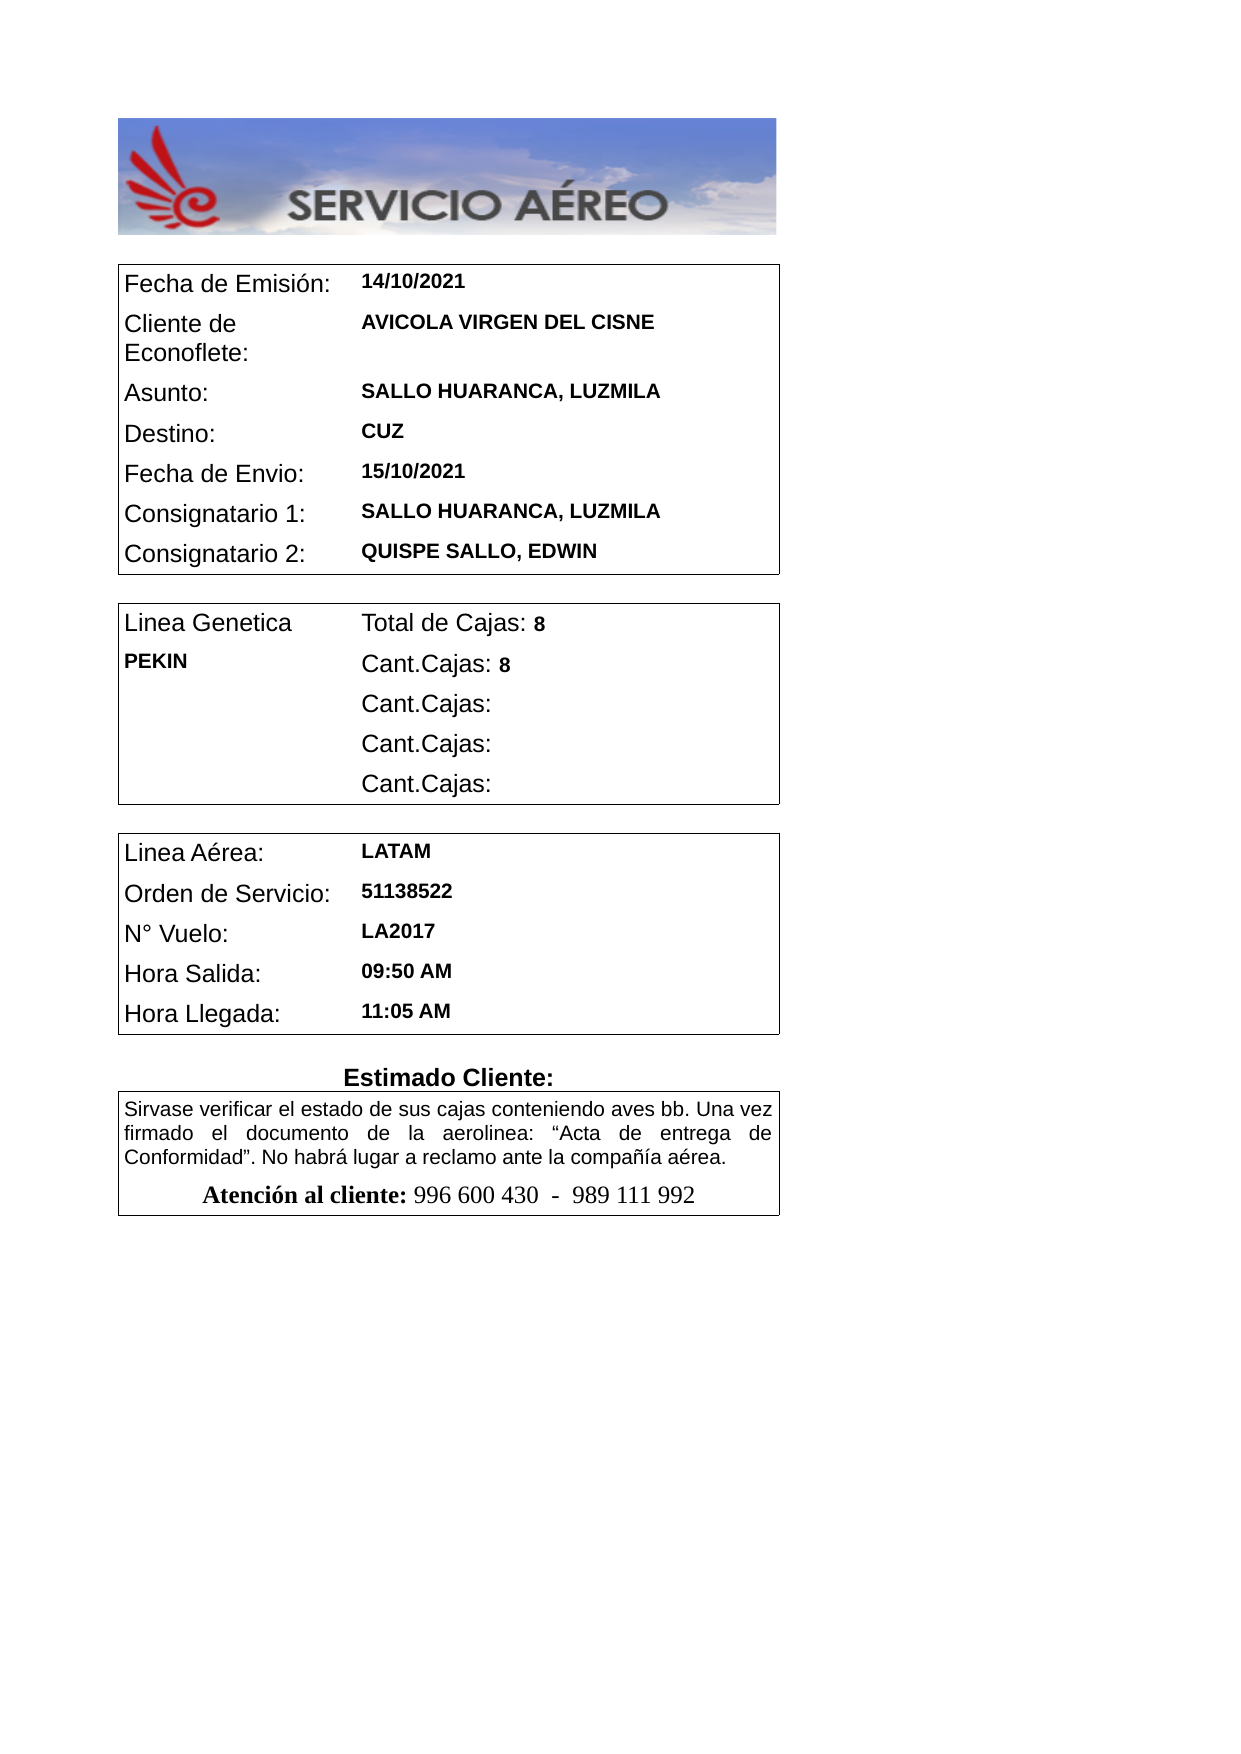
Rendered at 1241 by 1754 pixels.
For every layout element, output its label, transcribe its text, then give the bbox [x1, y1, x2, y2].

table_cell Hora Llegada: [119, 994, 356, 1034]
table_cell Fecha de Envio: [119, 453, 356, 493]
table_cell 51138522 [356, 873, 779, 913]
table_cell [118, 805, 356, 833]
table_cell [119, 683, 356, 723]
table_cell LATAM [356, 834, 779, 873]
table_cell LA2017 [356, 913, 779, 953]
table_cell Cant.Cajas: [356, 683, 779, 723]
table_cell Estimado Cliente: [118, 1035, 779, 1091]
table_cell Total de Cajas: 8 [356, 604, 779, 643]
table_cell AVICOLA VIRGEN DEL CISNE [356, 304, 779, 373]
table_cell Consignatario 2: [119, 534, 356, 574]
table_cell Linea Aérea: [119, 834, 356, 873]
table_cell Sirvase verificar el estado de sus cajas conteniendo aves bb. Una vez firmado el documento de la aerolinea: “Acta de entrega de Conformidad”. No habrá lugar a reclamo ante la compañía aérea. [119, 1092, 779, 1175]
table_cell QUISPE SALLO, EDWIN [356, 534, 779, 574]
table_cell [119, 764, 356, 804]
table_cell Orden de Servicio: [119, 873, 356, 913]
table_cell PEKIN [119, 643, 356, 683]
table_cell Hora Salida: [119, 953, 356, 993]
table_cell [118, 575, 356, 603]
table_cell Cliente de Econoflete: [119, 304, 356, 373]
table_cell Cant.Cajas: [356, 764, 779, 804]
table_cell [356, 575, 779, 603]
table_cell SALLO HUARANCA, LUZMILA [356, 493, 779, 533]
table_cell 09:50 AM [356, 953, 779, 993]
table_cell [119, 723, 356, 763]
table_cell 11:05 AM [356, 994, 779, 1034]
table_cell 15/10/2021 [356, 453, 779, 493]
picture [118, 118, 777, 235]
table_cell Cant.Cajas: 8 [356, 643, 779, 683]
table_cell Cant.Cajas: [356, 723, 779, 763]
table_cell N° Vuelo: [119, 913, 356, 953]
table_cell Linea Genetica [119, 604, 356, 643]
table_cell SALLO HUARANCA, LUZMILA [356, 373, 779, 413]
table_cell Consignatario 1: [119, 493, 356, 533]
table_cell Atención al cliente: 996 600 430 - 989 111 992 [119, 1175, 779, 1215]
table_cell [356, 805, 779, 833]
table_cell Destino: [119, 413, 356, 453]
table_cell CUZ [356, 413, 779, 453]
table_header 14/10/2021 [356, 265, 779, 304]
table_cell Asunto: [119, 373, 356, 413]
table_header Fecha de Emisión: [119, 265, 356, 304]
